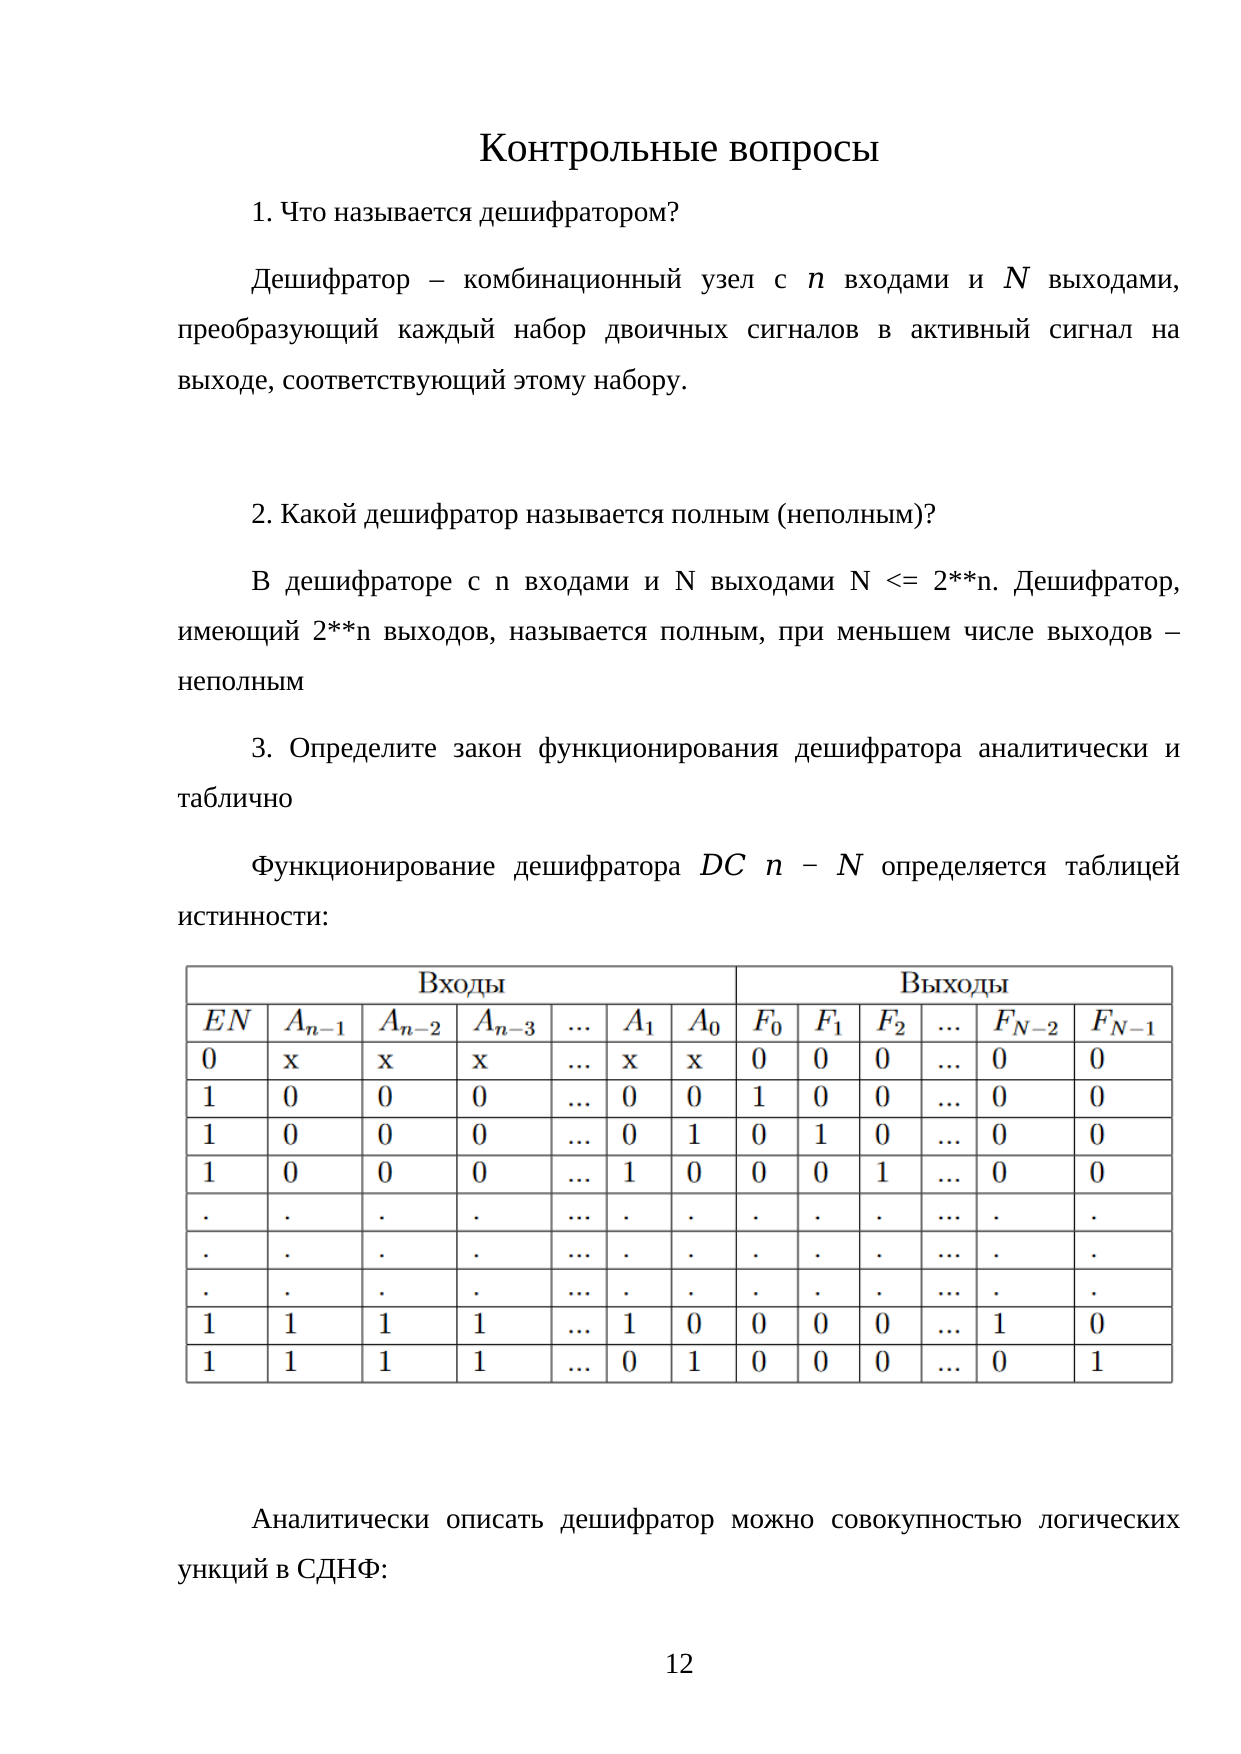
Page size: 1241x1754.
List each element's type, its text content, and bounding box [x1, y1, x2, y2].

text 1. Что называется дешифратором? [177, 194, 1181, 228]
subtitle Контрольные вопросы [177, 122, 1181, 170]
text Дешифратор – комбинационный узел с 𝑛 входами и 𝑁 выходами, преобразующий каждый набор двоичных сигналов в активный сигнал на выходе, соответствующий этому набору. [177, 261, 1181, 395]
text Аналитически описать дешифратор можно совокупностью логических ункций в СДНФ: [177, 1501, 1181, 1584]
text 2. Какой дешифратор называется полным (неполным)? [177, 496, 1181, 529]
picture [177, 965, 1182, 1384]
text 3. Определите закон функционирования дешифратора аналитически и таблично [177, 730, 1181, 814]
text В дешифраторе с n входами и N выходами N <= 2**n. Дешифратор, имеющий 2**n выходов, называется полным, при меньшем числе выходов – неполным [177, 563, 1181, 697]
text Функционирование дешифратора 𝐷𝐶 𝑛 − 𝑁 определяется таблицей истинности: [177, 848, 1181, 931]
